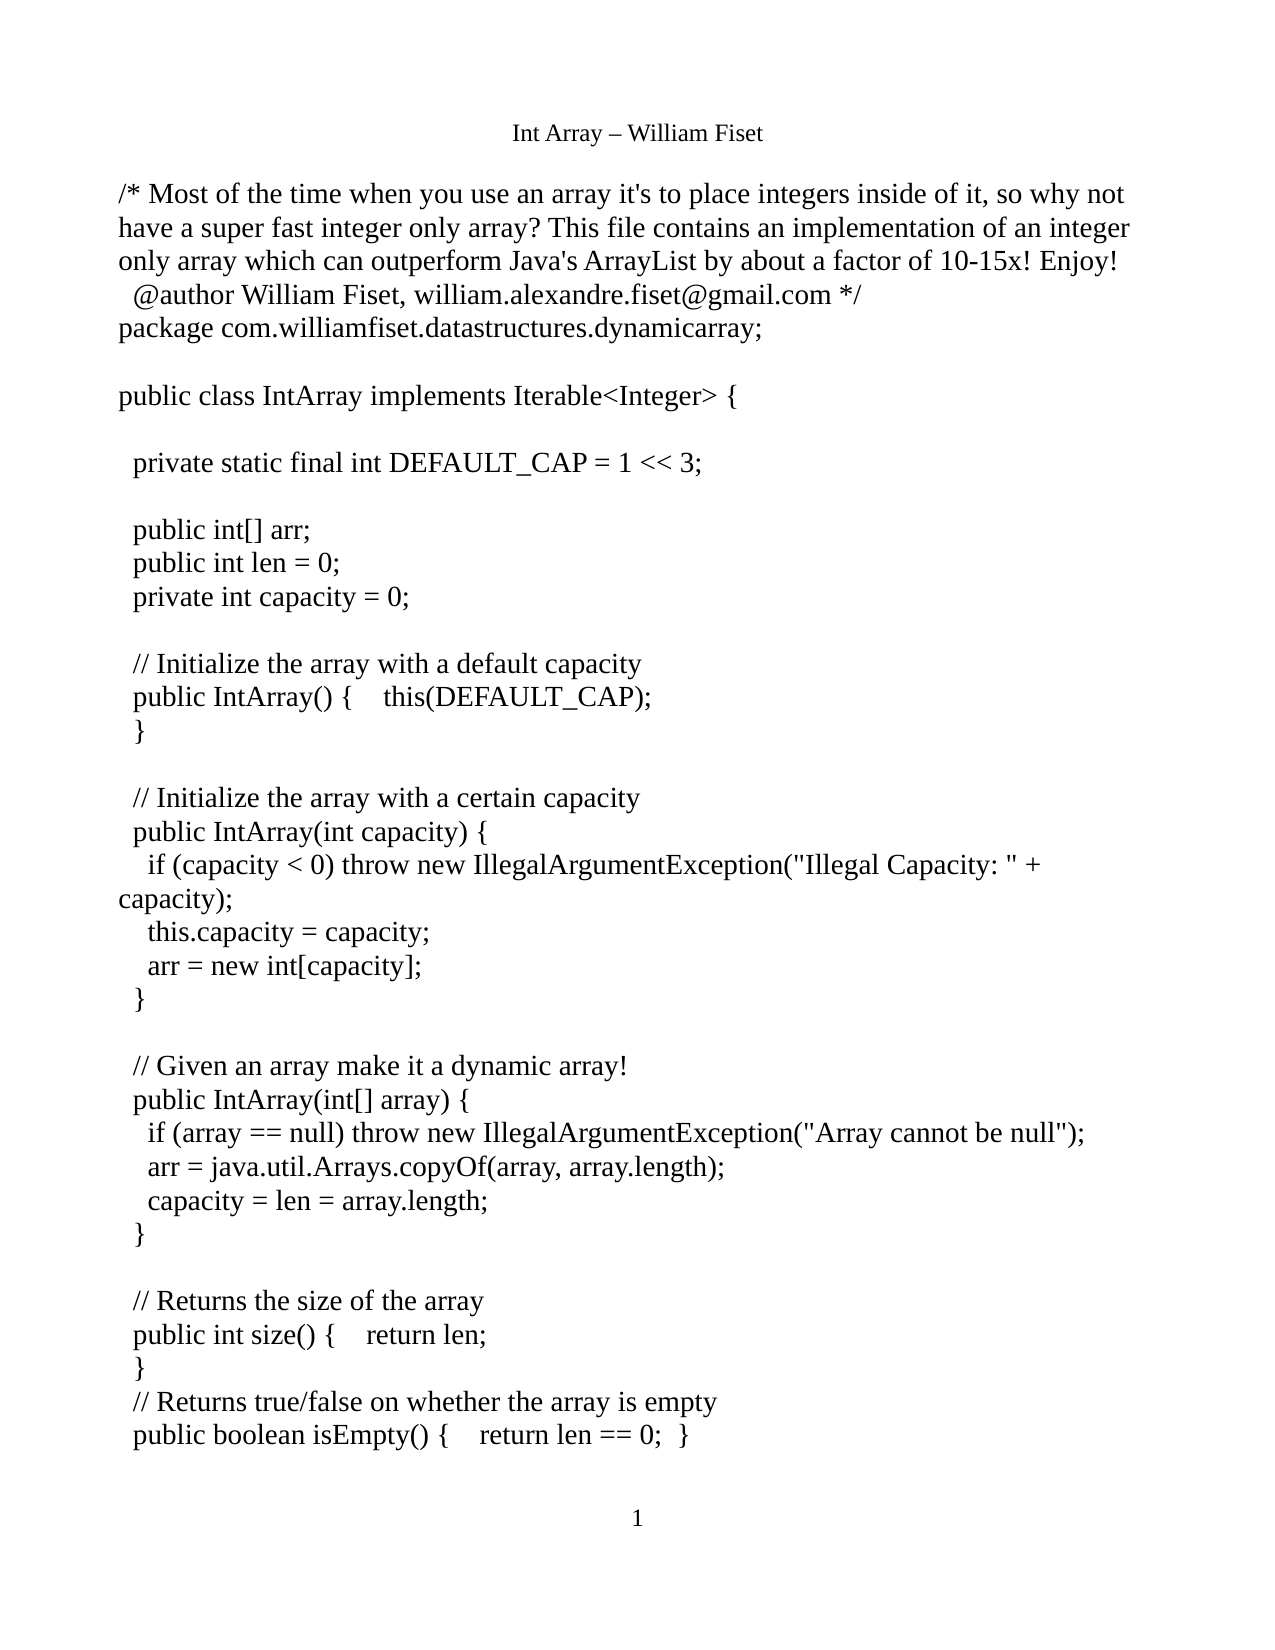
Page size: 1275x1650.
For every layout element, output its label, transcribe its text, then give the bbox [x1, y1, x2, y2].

text public IntArray(int[] array) { [118, 1082, 1157, 1116]
text arr = new int[capacity]; [118, 948, 1157, 981]
text public int size() { return len; [118, 1317, 1157, 1350]
text public IntArray(int capacity) { [118, 814, 1157, 847]
text capacity = len = array.length; [118, 1183, 1157, 1216]
text } [118, 1216, 1157, 1250]
text public boolean isEmpty() { return len == 0; } [118, 1417, 1157, 1451]
text // Returns the size of the array [118, 1283, 1157, 1317]
text } [118, 981, 1157, 1015]
text } [118, 1350, 1157, 1384]
text arr = java.util.Arrays.copyOf(array, array.length); [118, 1149, 1157, 1183]
text } [118, 713, 1157, 747]
text public class IntArray implements Iterable<Integer> { [118, 378, 1157, 411]
text public int len = 0; [118, 545, 1157, 579]
text /* Most of the time when you use an array it's to place integers inside of it, so why not have a super fast integer only array? This file contains an implementation of an integer only array which can outperform Java's ArrayList by about a factor of 10-15x! Enjoy! [118, 176, 1157, 277]
text if (capacity < 0) throw new IllegalArgumentException("Illegal Capacity: " + capacity); [118, 847, 1157, 914]
text this.capacity = capacity; [118, 914, 1157, 948]
text package com.williamfiset.datastructures.dynamicarray; [118, 311, 1157, 344]
text private static final int DEFAULT_CAP = 1 << 3; [118, 445, 1157, 478]
text // Given an array make it a dynamic array! [118, 1048, 1157, 1082]
text public IntArray() { this(DEFAULT_CAP); [118, 679, 1157, 713]
text // Initialize the array with a default capacity [118, 646, 1157, 679]
text // Returns true/false on whether the array is empty [118, 1384, 1157, 1417]
text // Initialize the array with a certain capacity [118, 780, 1157, 814]
text if (array == null) throw new IllegalArgumentException("Array cannot be null"); [118, 1116, 1157, 1149]
text @author William Fiset, william.alexandre.fiset@gmail.com */ [118, 277, 1157, 311]
text public int[] arr; [118, 512, 1157, 545]
text private int capacity = 0; [118, 579, 1157, 612]
